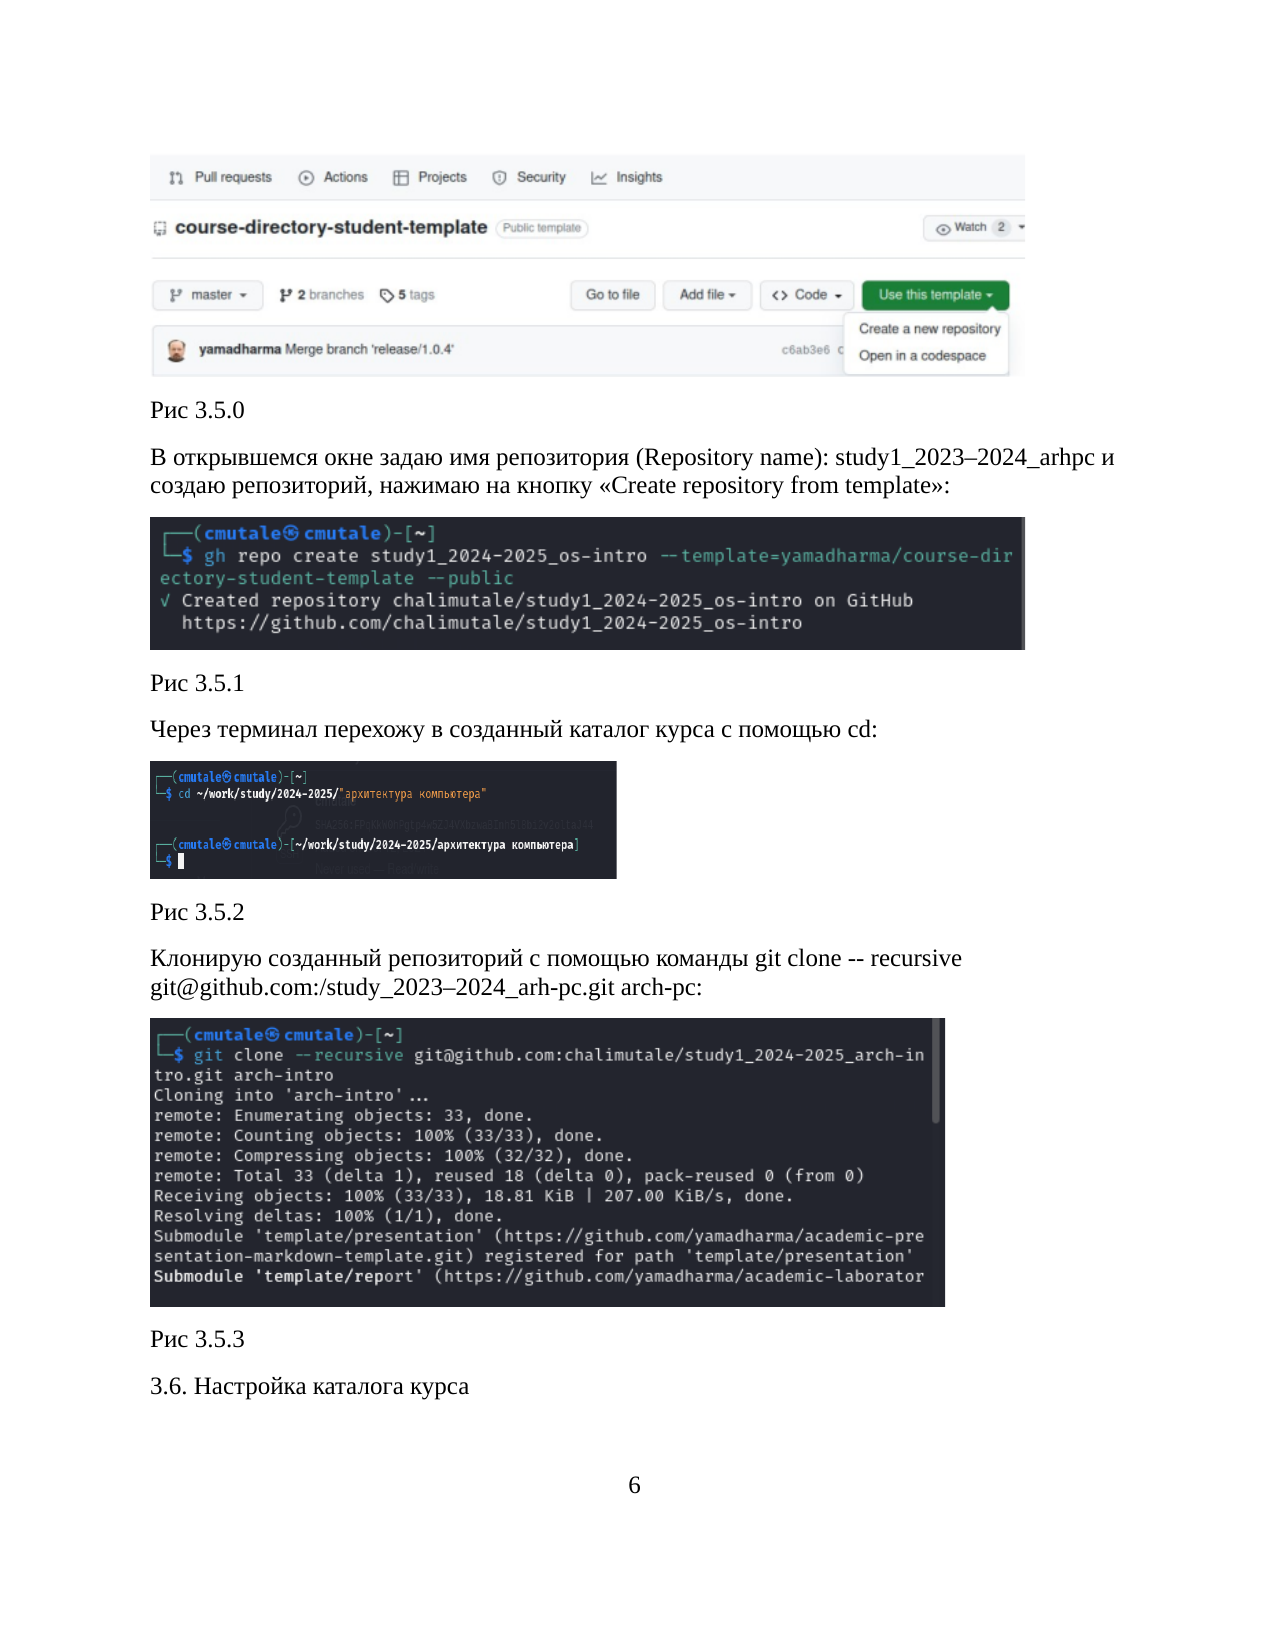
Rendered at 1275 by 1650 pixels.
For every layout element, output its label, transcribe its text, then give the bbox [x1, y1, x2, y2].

text Рис 3.5.1 [150, 668, 1125, 697]
picture [150, 517, 1025, 650]
text Рис 3.5.3 [150, 1324, 1125, 1353]
picture [150, 761, 617, 879]
picture [150, 150, 1025, 377]
text 3.6. Настройка каталога курса [150, 1371, 1125, 1399]
text Клонирую созданный репозиторий с помощью команды git clone -- recursive git@github.com:/study_2023–2024_arh-pc.git arch-pc: [150, 943, 1125, 1001]
picture [150, 1018, 946, 1307]
text Через терминал перехожу в созданный каталог курса с помощью cd: [150, 714, 1125, 743]
text Рис 3.5.0 [150, 395, 1125, 424]
text Рис 3.5.2 [150, 897, 1125, 925]
text В открывшемся окне задаю имя репозитория (Repository name): study1_2023–2024_arhpc и создаю репозиторий, нажимаю на кнопку «Create repository from template»: [150, 442, 1125, 499]
